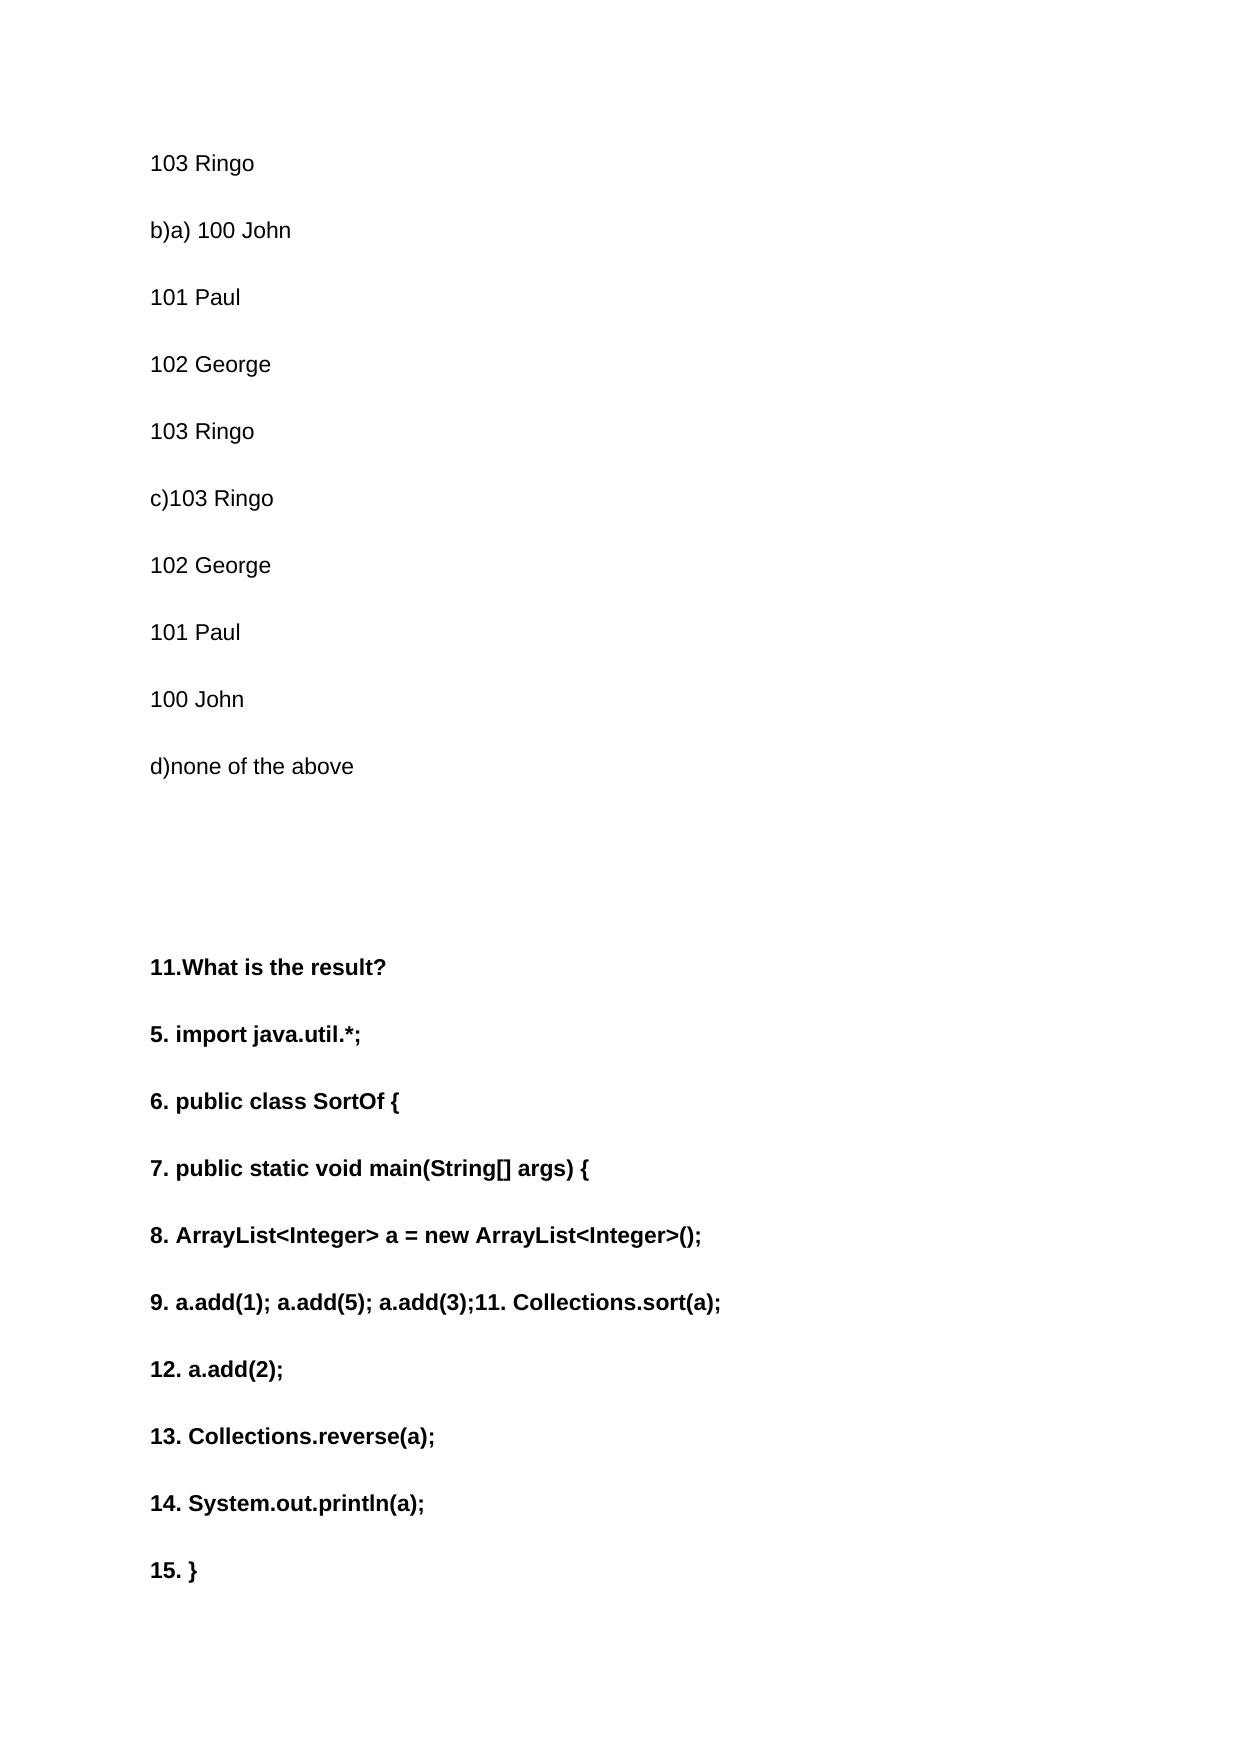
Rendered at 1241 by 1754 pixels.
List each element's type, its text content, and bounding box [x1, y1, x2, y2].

text 14. System.out.println(a); [150, 1489, 1090, 1516]
text c)103 Ringo [150, 485, 1090, 511]
text 103 Ringo [150, 150, 1090, 176]
text 8. ArrayList<Integer> a = new ArrayList<Integer>(); [150, 1222, 1090, 1248]
text 13. Collections.reverse(a); [150, 1423, 1090, 1449]
text 6. public class SortOf { [150, 1088, 1090, 1114]
text 100 John [150, 686, 1090, 712]
text 12. a.add(2); [150, 1356, 1090, 1382]
text 11.What is the result? [150, 954, 1090, 980]
text 7. public static void main(String[] args) { [150, 1155, 1090, 1181]
text 101 Paul [150, 284, 1090, 310]
text d)none of the above [150, 753, 1090, 779]
text 101 Paul [150, 619, 1090, 645]
text 102 George [150, 552, 1090, 578]
text 5. import java.util.*; [150, 1021, 1090, 1047]
text 9. a.add(1); a.add(5); a.add(3);11. Collections.sort(a); [150, 1289, 1090, 1315]
text 15. } [150, 1557, 1090, 1583]
text 103 Ringo [150, 418, 1090, 444]
text b)a) 100 John [150, 217, 1090, 243]
text 102 George [150, 351, 1090, 377]
